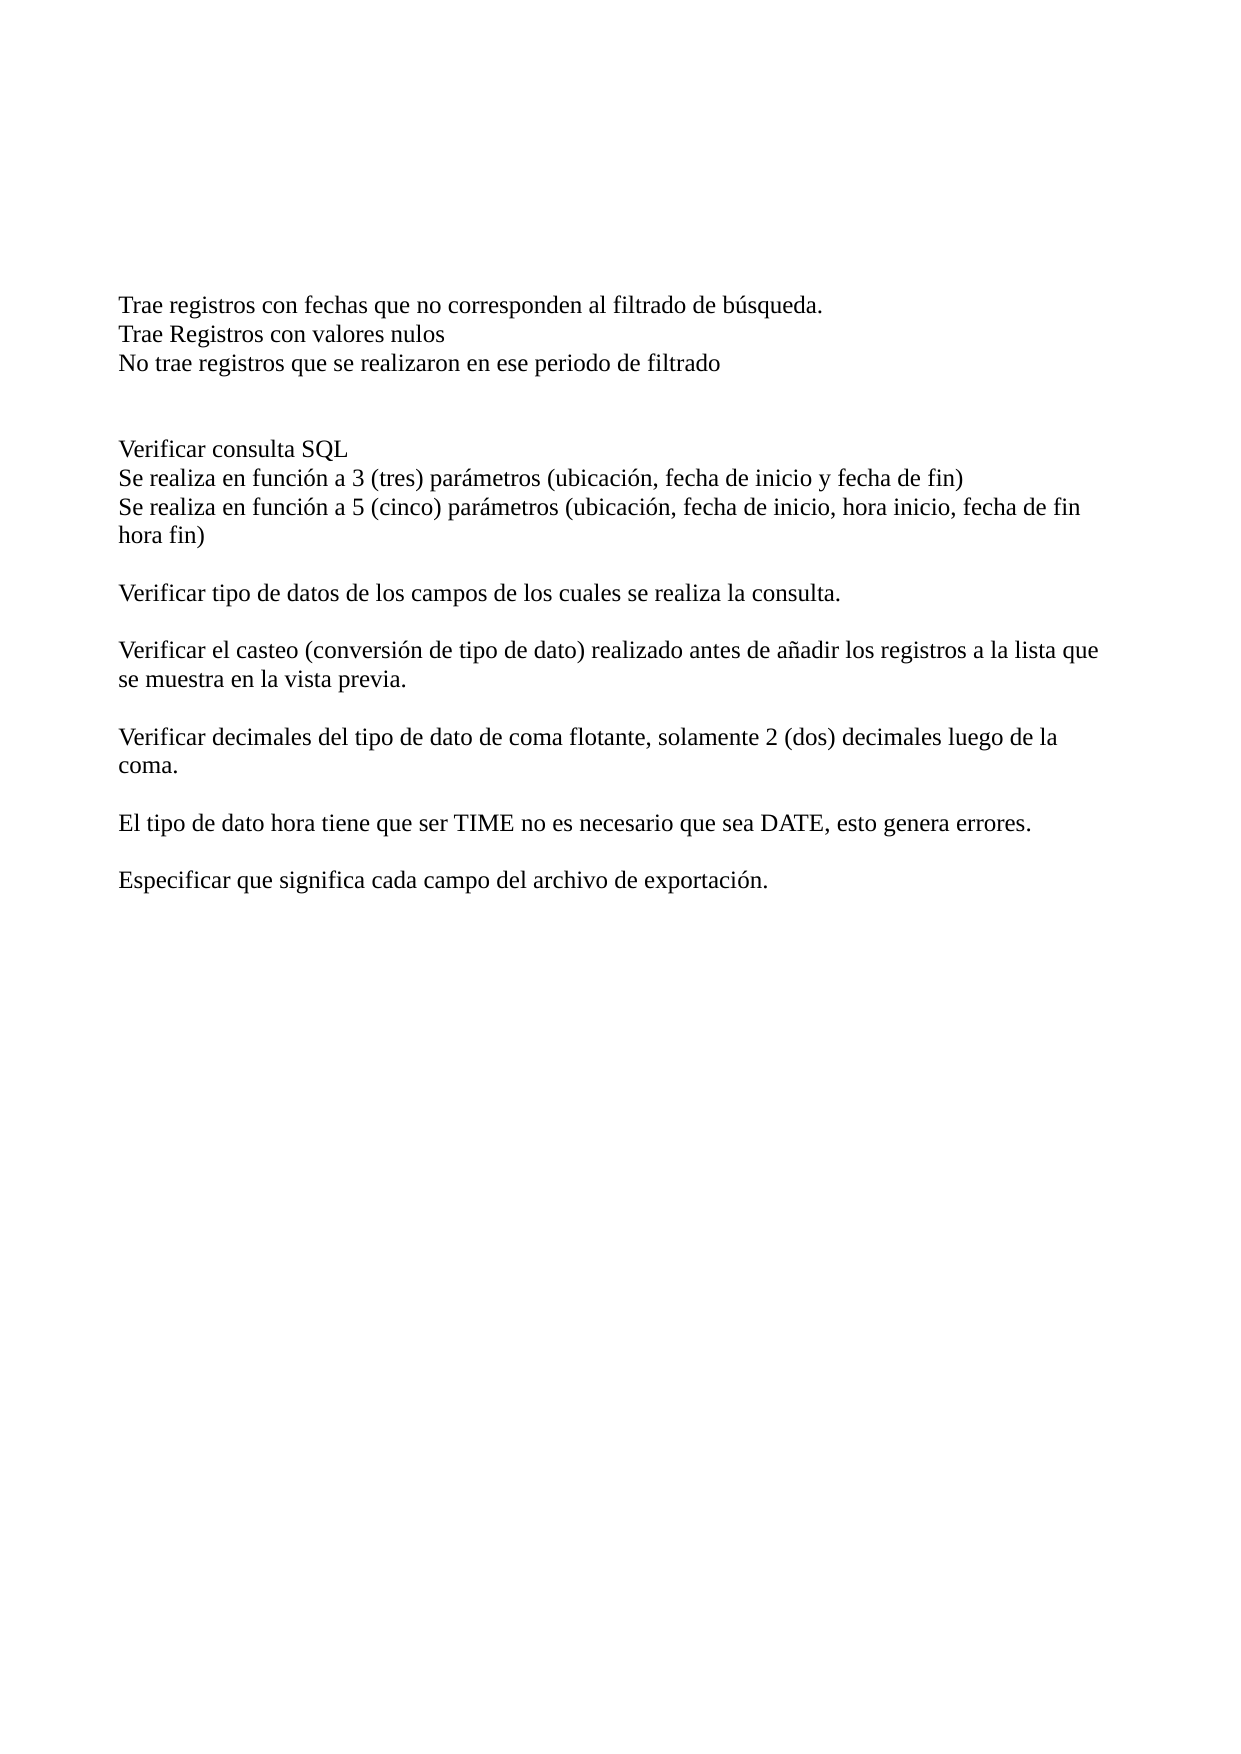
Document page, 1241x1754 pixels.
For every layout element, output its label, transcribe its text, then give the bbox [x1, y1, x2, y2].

text Verificar consulta SQL [118, 434, 1122, 463]
text Se realiza en función a 5 (cinco) parámetros (ubicación, fecha de inicio, hora inicio, fecha de fin hora fin) [118, 492, 1122, 549]
text Trae Registros con valores nulos [118, 319, 1122, 348]
text Verificar tipo de datos de los campos de los cuales se realiza la consulta. [118, 578, 1122, 607]
text Se realiza en función a 3 (tres) parámetros (ubicación, fecha de inicio y fecha de fin) [118, 463, 1122, 492]
text El tipo de dato hora tiene que ser TIME no es necesario que sea DATE, esto genera errores. [118, 808, 1122, 837]
text Trae registros con fechas que no corresponden al filtrado de búsqueda. [118, 291, 1122, 319]
text Especificar que significa cada campo del archivo de exportación. [118, 866, 1122, 894]
text Verificar el casteo (conversión de tipo de dato) realizado antes de añadir los registros a la lista que se muestra en la vista previa. [118, 636, 1122, 693]
text Verificar decimales del tipo de dato de coma flotante, solamente 2 (dos) decimales luego de la coma. [118, 722, 1122, 779]
text No trae registros que se realizaron en ese periodo de filtrado [118, 348, 1122, 377]
